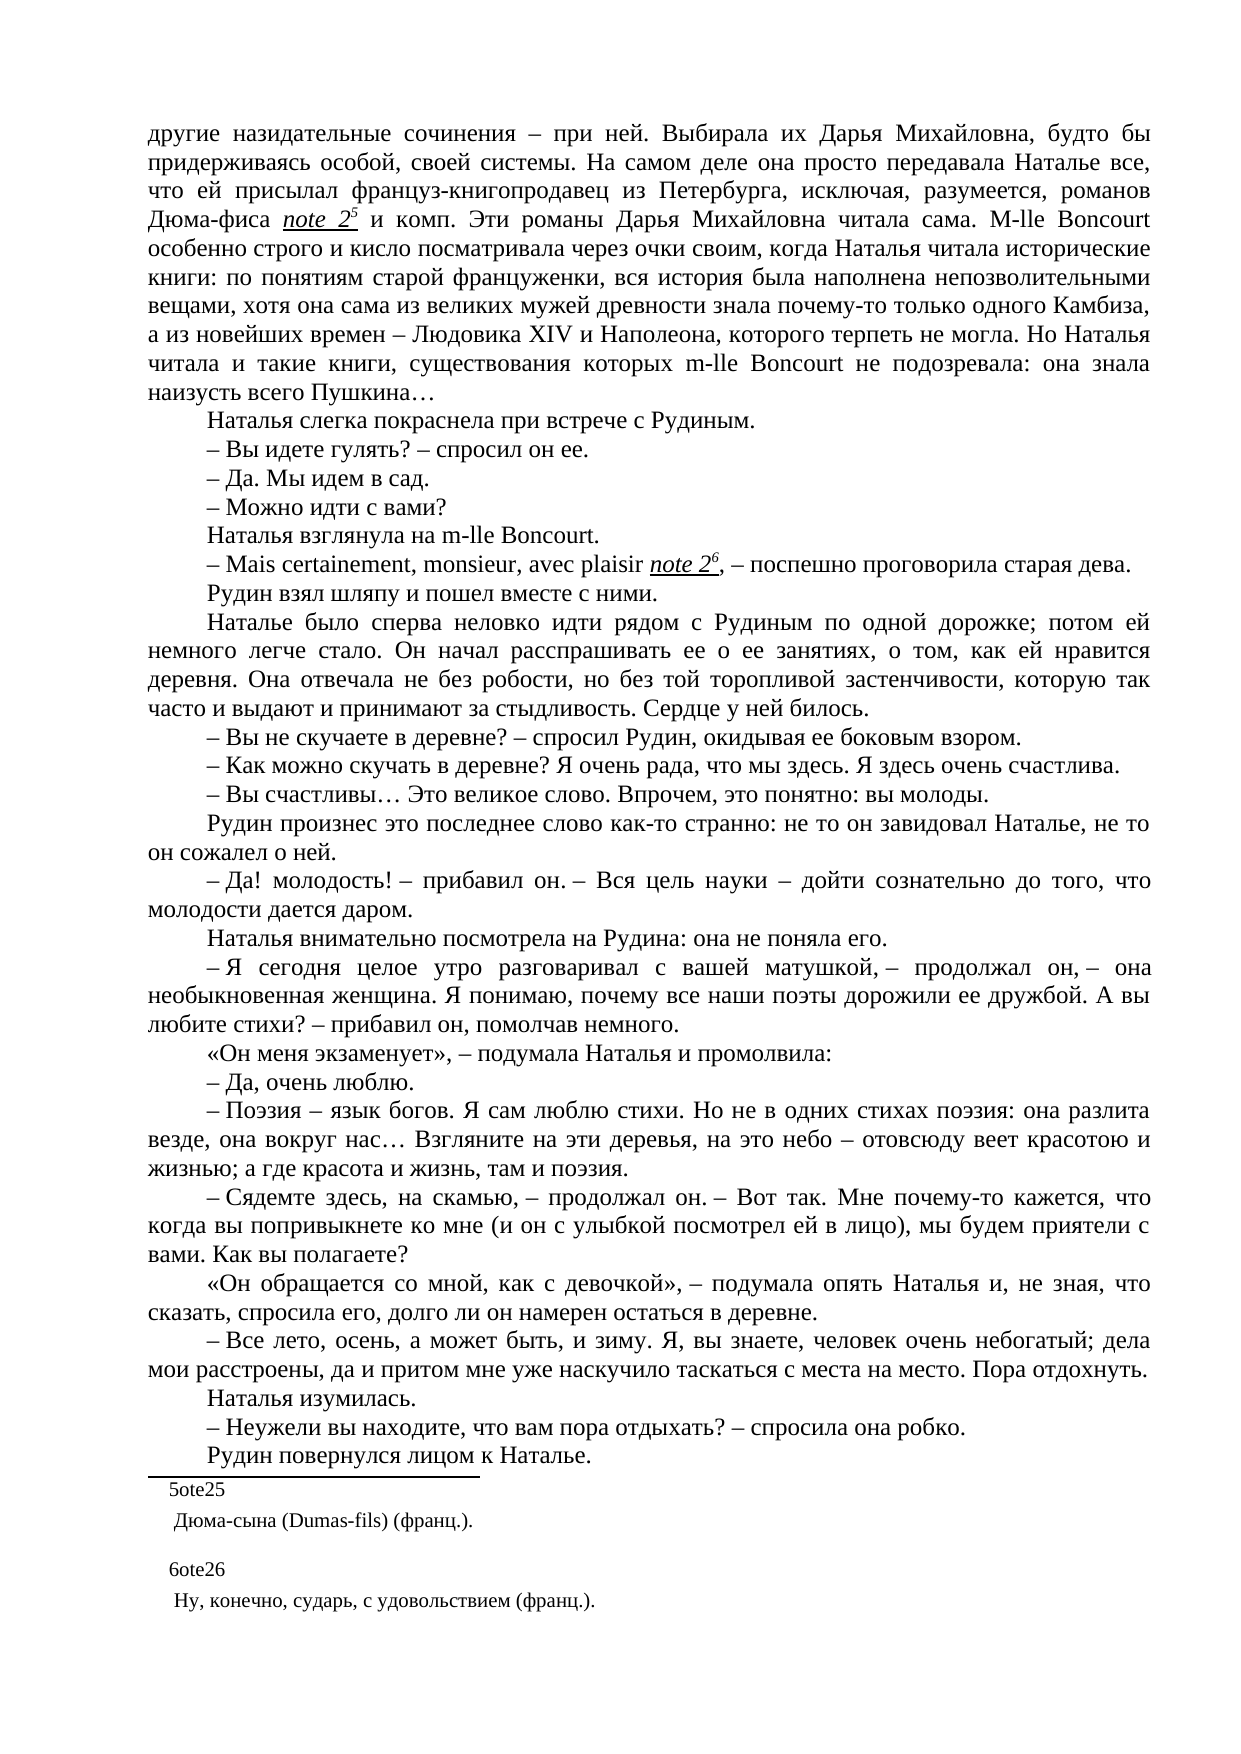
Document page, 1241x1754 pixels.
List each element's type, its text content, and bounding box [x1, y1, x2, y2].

text – Как можно скучать в деревне? Я очень рада, что мы здесь. Я здесь очень счастлива. [148, 751, 1152, 779]
text Наталья внимательно посмотрела на Рудина: она не поняла его. [148, 923, 1152, 952]
text ote25 [148, 1477, 1152, 1508]
text Наталья взглянула на m-lle Boncourt. [148, 521, 1152, 549]
text Наталье было сперва неловко идти рядом с Рудиным по одной дорожке; потом ей немного легче стало. Он начал расспрашивать ее о ее занятиях, о том, как ей нравится деревня. Она отвечала не без робости, но без той торопливой застенчивости, которую так часто и выдают и принимают за стыдливость. Сердце у ней билось. [148, 607, 1152, 722]
text «Он обращается со мной, как с девочкой», – подумала опять Наталья и, не зная, что сказать, спросила его, долго ли он намерен остаться в деревне. [148, 1268, 1152, 1326]
text – Можно идти с вами? [148, 492, 1152, 521]
text Рудин повернулся лицом к Наталье. [148, 1441, 1152, 1469]
text Дюма-сына (Dumas-fils) (франц.). [148, 1508, 1152, 1532]
text – Mais certainement, monsieur, avec plaisir note 2, – поспешно проговорила старая дева. [148, 549, 1152, 578]
text – Все лето, осень, а может быть, и зиму. Я, вы знаете, человек очень небогатый; дела мои расстроены, да и притом мне уже наскучило таскаться с места на место. Пора отдохнуть. [148, 1326, 1152, 1383]
text ote26 [148, 1556, 1152, 1588]
text – Да, очень люблю. [148, 1067, 1152, 1096]
text – Да. Мы идем в сад. [148, 463, 1152, 492]
text Рудин взял шляпу и пошел вместе с ними. [148, 578, 1152, 607]
text Наталья изумилась. [148, 1383, 1152, 1412]
text – Поэзия – язык богов. Я сам люблю стихи. Но не в одних стихах поэзия: она разлита везде, она вокруг нас… Взгляните на эти деревья, на это небо – отовсюду веет красотою и жизнью; а где красота и жизнь, там и поэзия. [148, 1096, 1152, 1182]
text – Неужели вы находите, что вам пора отдыхать? – спросила она робко. [148, 1412, 1152, 1441]
text другие назидательные сочинения – при ней. Выбирала их Дарья Михайловна, будто бы придерживаясь особой, своей системы. На самом деле она просто передавала Наталье все, что ей присылал француз-книгопродавец из Петербурга, исключая, разумеется, романов Дюма-фиса note 2 и комп. Эти романы Дарья Михайловна читала сама. M-lle Boncourt особенно строго и кисло посматривала через очки своим, когда Наталья читала исторические книги: по понятиям старой француженки, вся история была наполнена непозволительными вещами, хотя она сама из великих мужей древности знала почему-то только одного Камбиза, а из новейших времен – Людовика XIV и Наполеона, которого терпеть не могла. Но Наталья читала и такие книги, существования которых m-lle Boncourt не подозревала: она знала наизусть всего Пушкина… [148, 118, 1152, 406]
text – Я сегодня целое утро разговаривал с вашей матушкой, – продолжал он, – она необыкновенная женщина. Я понимаю, почему все наши поэты дорожили ее дружбой. А вы любите стихи? – прибавил он, помолчав немного. [148, 952, 1152, 1038]
text Наталья слегка покраснела при встрече с Рудиным. [148, 406, 1152, 434]
text – Да! молодость! – прибавил он. – Вся цель науки – дойти сознательно до того, что молодости дается даром. [148, 866, 1152, 923]
text «Он меня экзаменует», – подумала Наталья и промолвила: [148, 1038, 1152, 1067]
text Ну, конечно, сударь, с удовольствием (франц.). [148, 1588, 1152, 1612]
text – Вы не скучаете в деревне? – спросил Рудин, окидывая ее боковым взором. [148, 722, 1152, 751]
text – Вы идете гулять? – спросил он ее. [148, 434, 1152, 463]
text Рудин произнес это последнее слово как-то странно: не то он завидовал Наталье, не то он сожалел о ней. [148, 808, 1152, 866]
text – Сядемте здесь, на скамью, – продолжал он. – Вот так. Мне почему-то кажется, что когда вы попривыкнете ко мне (и он с улыбкой посмотрел ей в лицо), мы будем приятели с вами. Как вы полагаете? [148, 1182, 1152, 1268]
text – Вы счастливы… Это великое слово. Впрочем, это понятно: вы молоды. [148, 779, 1152, 808]
